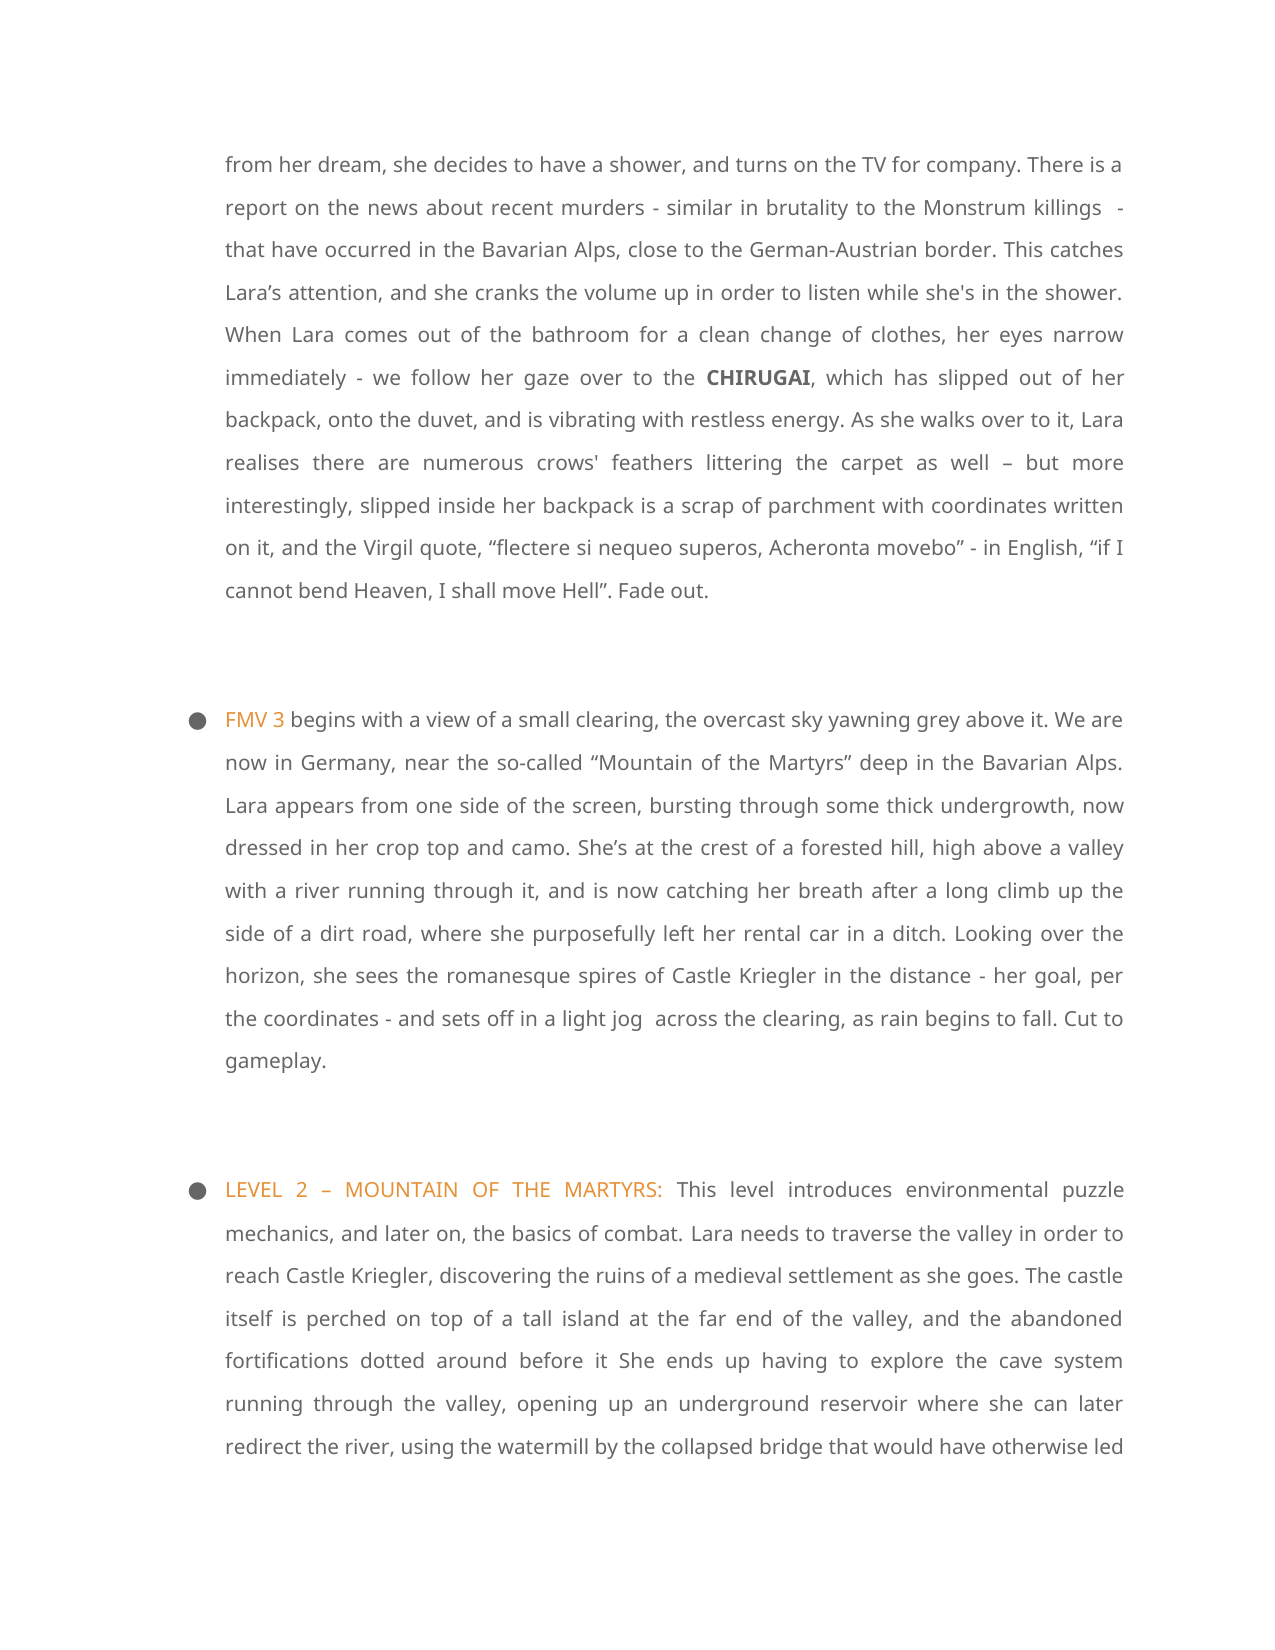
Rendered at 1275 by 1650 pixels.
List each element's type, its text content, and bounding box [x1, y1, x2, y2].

list FMV 3 begins with a view of a small clearing, the overcast sky yawning grey above it. We are now in Germany, near the so-called “Mountain of the Martyrs” deep in the Bavarian Alps. Lara appears from one side of the screen, bursting through some thick undergrowth, now dressed in her crop top and camo. She’s at the crest of a forested hill, high above a valley with a river running through it, and is now catching her breath after a long climb up the side of a dirt road, where she purposefully left her rental car in a ditch. Looking over the horizon, she sees the romanesque spires of Castle Kriegler in the distance - her goal, per the coordinates - and sets off in a light jog across the clearing, as rain begins to fall. Cut to gameplay. [187, 703, 1125, 1075]
list from her dream, she decides to have a shower, and turns on the TV for company. There is a report on the news about recent murders - similar in brutality to the Monstrum killings - that have occurred in the Bavarian Alps, close to the German-Austrian border. This catches Lara’s attention, and she cranks the volume up in order to listen while she's in the shower. When Lara comes out of the bathroom for a clean change of clothes, her eyes narrow immediately - we follow her gaze over to the CHIRUGAI, which has slipped out of her backpack, onto the duvet, and is vibrating with restless energy. As she walks over to it, Lara realises there are numerous crows' feathers littering the carpet as well – but more interestingly, slipped inside her backpack is a scrap of parchment with coordinates written on it, and the Virgil quote, “flectere si nequeo superos, Acheronta movebo” - in English, “if I cannot bend Heaven, I shall move Hell”. Fade out. [187, 150, 1125, 604]
list LEVEL 2 – MOUNTAIN OF THE MARTYRS: This level introduces environmental puzzle mechanics, and later on, the basics of combat. Lara needs to traverse the valley in order to reach Castle Kriegler, discovering the ruins of a medieval settlement as she goes. The castle itself is perched on top of a tall island at the far end of the valley, and the abandoned fortifications dotted around before it She ends up having to explore the cave system running through the valley, opening up an underground reservoir where she can later redirect the river, using the watermill by the collapsed bridge that would have otherwise led [187, 1173, 1125, 1460]
